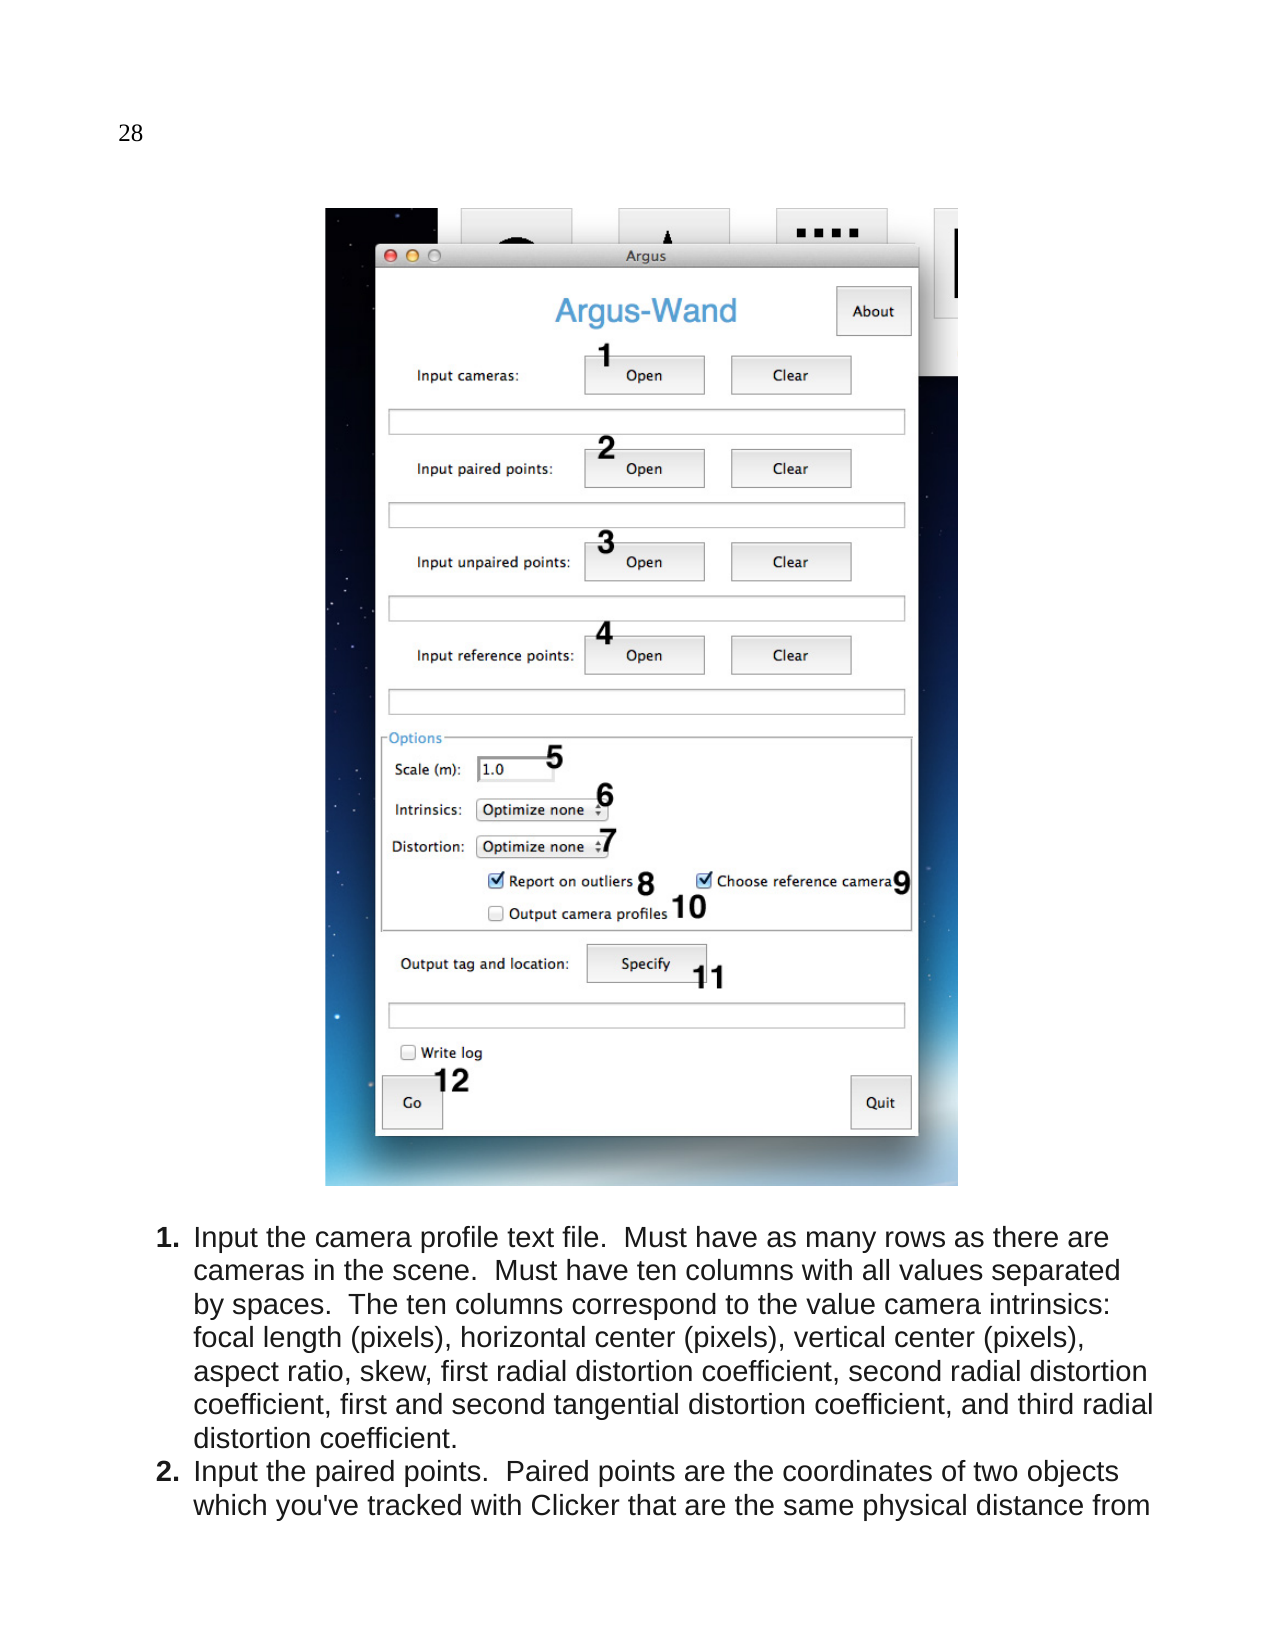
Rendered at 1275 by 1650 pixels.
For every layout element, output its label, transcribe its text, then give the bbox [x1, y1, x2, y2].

picture [325, 208, 958, 1186]
list Input the paired points. Paired points are the coordinates of two objects which you've tracked with Clicker that are the same physical distance from [156, 1454, 1157, 1521]
list Input the camera profile text file. Must have as many rows as there are cameras in the scene. Must have ten columns with all values separated by spaces. The ten columns correspond to the value camera intrinsics: focal length (pixels), horizontal center (pixels), vertical center (pixels), aspect ratio, skew, first radial distortion coefficient, second radial distortion coefficient, first and second tangential distortion coefficient, and third radial distortion coefficient. [156, 1219, 1157, 1454]
